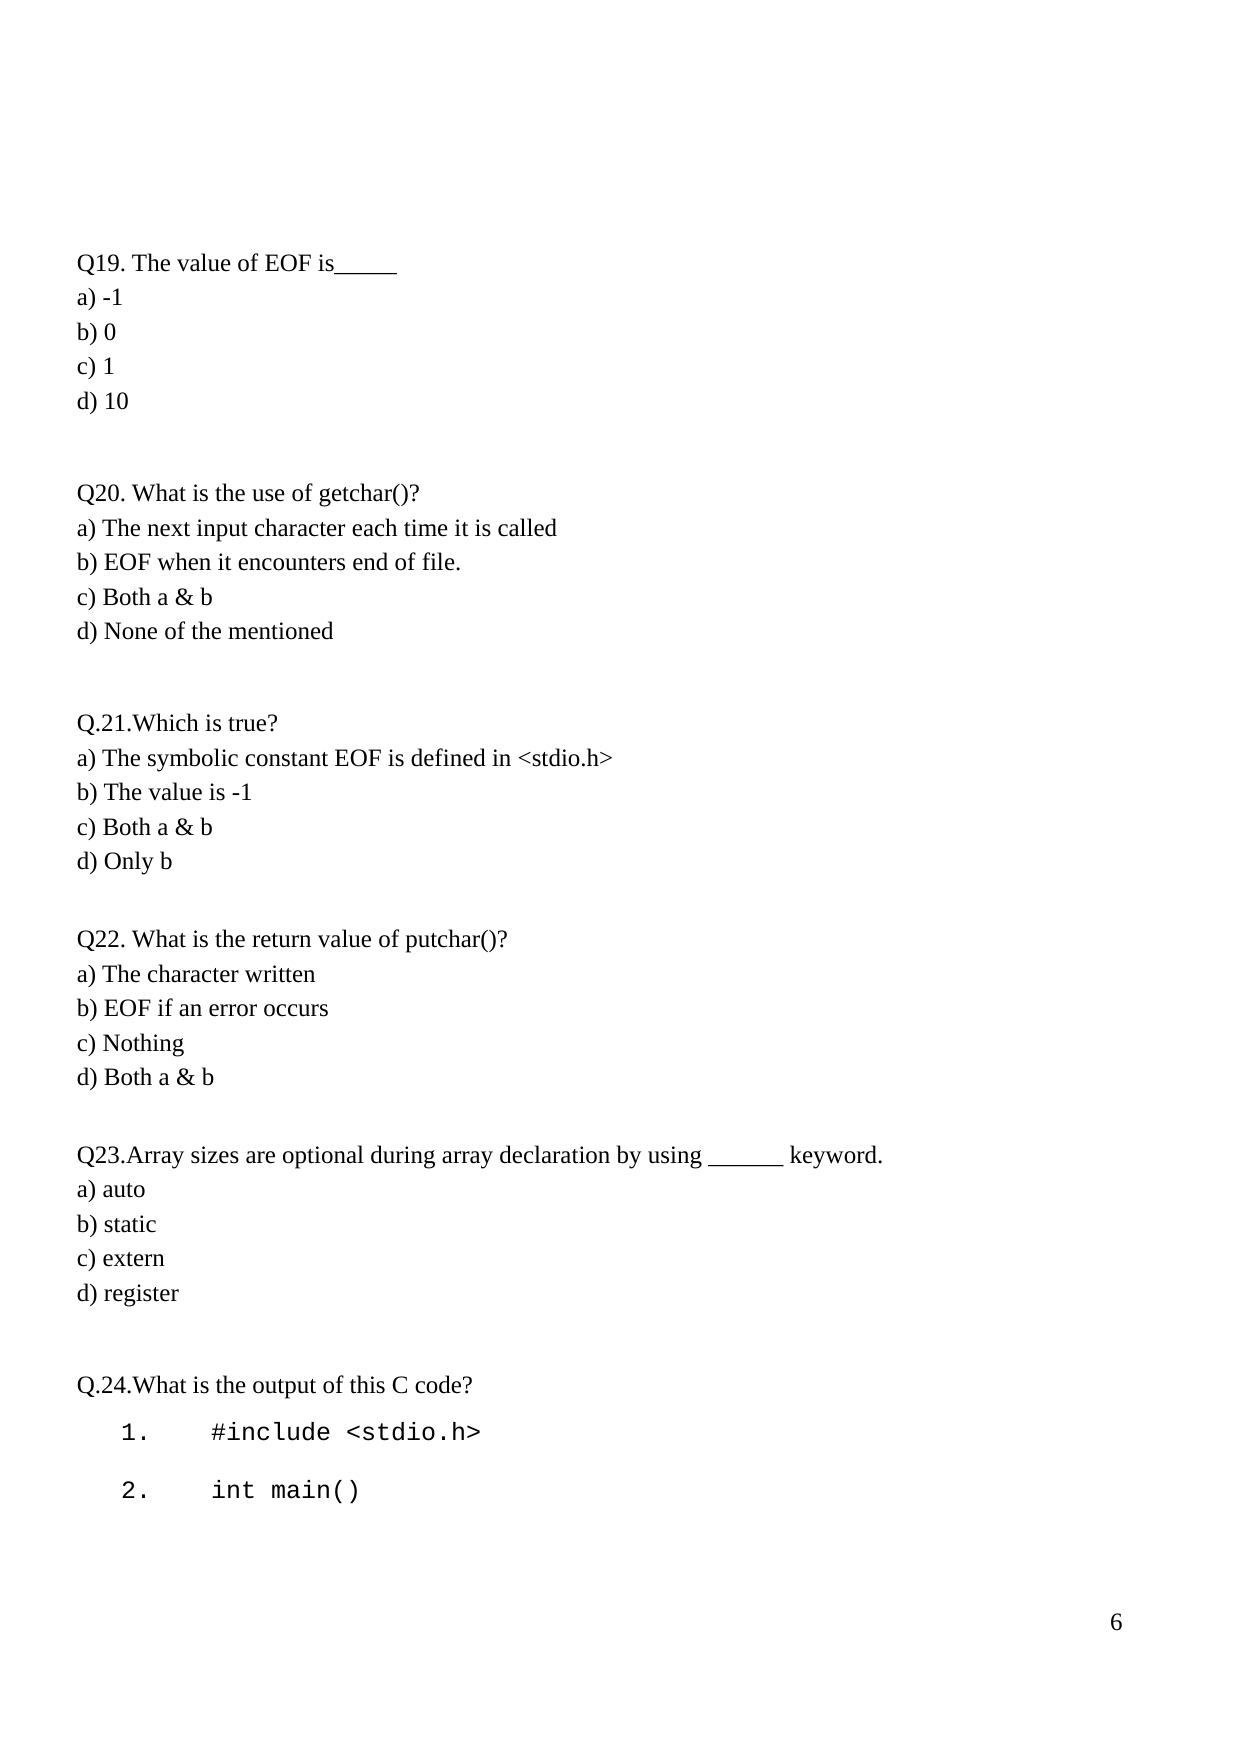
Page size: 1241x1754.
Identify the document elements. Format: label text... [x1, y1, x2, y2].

table_cell Q22. What is the return value of putchar()? a) The character written b) EOF if an error occurs c) Nothing d) Both a & b [77, 924, 1123, 1140]
table_cell Q.24.What is the output of this C code? #include <stdio.h> int main() { int c = 2 ^ 3; printf("%d\n", c); } a) 9 b) 8 c) 1 d) 0 [77, 1370, 1123, 1535]
table_cell Q19. The value of EOF is_____ a) -1 b) 0 c) 1 d) 10 [77, 248, 1123, 478]
table_cell Q.21.Which is true? a) The symbolic constant EOF is defined in <stdio.h> b) The value is -1 c) Both a & b d) Only b [77, 709, 1123, 924]
table_cell Q20. What is the use of getchar()? a) The next input character each time it is called b) EOF when it encounters end of file. c) Both a & b d) None of the mentioned [77, 478, 1123, 708]
table_cell Q23.Array sizes are optional during array declaration by using ______ keyword. a) auto b) static c) extern d) register [77, 1140, 1123, 1370]
